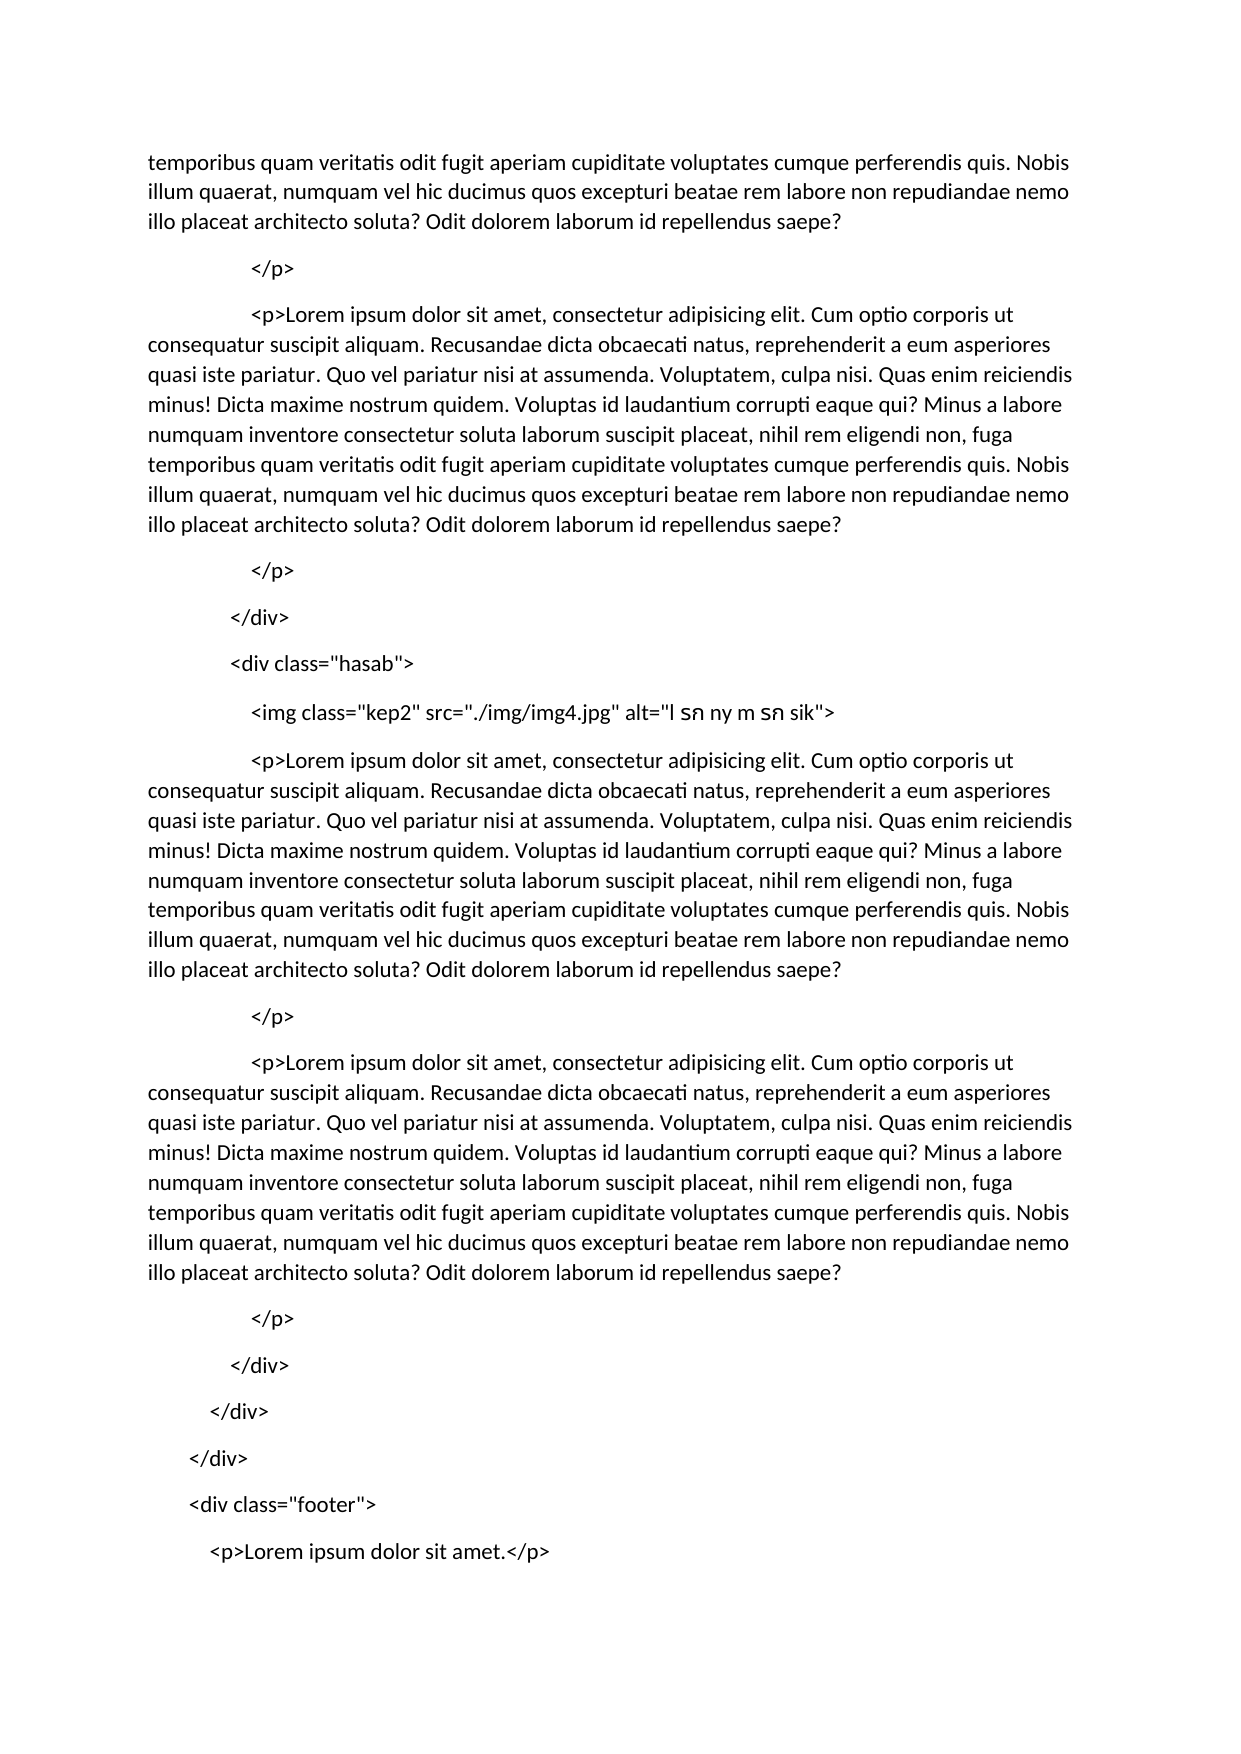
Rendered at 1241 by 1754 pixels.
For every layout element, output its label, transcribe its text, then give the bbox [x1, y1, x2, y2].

text </div> [148, 603, 1093, 631]
text </div> [148, 1444, 1093, 1472]
text <p>Lorem ipsum dolor sit amet, consectetur adipisicing elit. Cum optio corporis ut consequatur suscipit aliquam. Recusandae dicta obcaecati natus, reprehenderit a eum asperiores quasi iste pariatur. Quo vel pariatur nisi at assumenda. Voluptatem, culpa nisi. Quas enim reiciendis minus! Dicta maxime nostrum quidem. Voluptas id laudantium corrupti eaque qui? Minus a labore numquam inventore consectetur soluta laborum suscipit placeat, nihil rem eligendi non, fuga temporibus quam veritatis odit fugit aperiam cupiditate voluptates cumque perferendis quis. Nobis illum quaerat, numquam vel hic ducimus quos excepturi beatae rem labore non repudiandae nemo illo placeat architecto soluta? Odit dolorem laborum id repellendus saepe? [148, 1048, 1093, 1286]
text <p>Lorem ipsum dolor sit amet.</p> [148, 1537, 1093, 1565]
text <div class="footer"> [148, 1491, 1093, 1519]
text <p>Lorem ipsum dolor sit amet, consectetur adipisicing elit. Cum optio corporis ut consequatur suscipit aliquam. Recusandae dicta obcaecati natus, reprehenderit a eum asperiores quasi iste pariatur. Quo vel pariatur nisi at assumenda. Voluptatem, culpa nisi. Quas enim reiciendis minus! Dicta maxime nostrum quidem. Voluptas id laudantium corrupti eaque qui? Minus a labore numquam inventore consectetur soluta laborum suscipit placeat, nihil rem eligendi non, fuga temporibus quam veritatis odit fugit aperiam cupiditate voluptates cumque perferendis quis. Nobis illum quaerat, numquam vel hic ducimus quos excepturi beatae rem labore non repudiandae nemo illo placeat architecto soluta? Odit dolorem laborum id repellendus saepe? [148, 301, 1093, 538]
text temporibus quam veritatis odit fugit aperiam cupiditate voluptates cumque perferendis quis. Nobis illum quaerat, numquam vel hic ducimus quos excepturi beatae rem labore non repudiandae nemo illo placeat architecto soluta? Odit dolorem laborum id repellendus saepe? [148, 148, 1093, 235]
text <img class="kep2" src="./img/img4.jpg" alt="lรกny mรกsik"> [148, 696, 1093, 727]
text <p>Lorem ipsum dolor sit amet, consectetur adipisicing elit. Cum optio corporis ut consequatur suscipit aliquam. Recusandae dicta obcaecati natus, reprehenderit a eum asperiores quasi iste pariatur. Quo vel pariatur nisi at assumenda. Voluptatem, culpa nisi. Quas enim reiciendis minus! Dicta maxime nostrum quidem. Voluptas id laudantium corrupti eaque qui? Minus a labore numquam inventore consectetur soluta laborum suscipit placeat, nihil rem eligendi non, fuga temporibus quam veritatis odit fugit aperiam cupiditate voluptates cumque perferendis quis. Nobis illum quaerat, numquam vel hic ducimus quos excepturi beatae rem labore non repudiandae nemo illo placeat architecto soluta? Odit dolorem laborum id repellendus saepe? [148, 746, 1093, 983]
text </p> [148, 1304, 1093, 1332]
text </p> [148, 556, 1093, 584]
text </p> [148, 254, 1093, 282]
text </p> [148, 1002, 1093, 1030]
text </div> [148, 1351, 1093, 1379]
text </div> [148, 1397, 1093, 1426]
text <div class="hasab"> [148, 649, 1093, 677]
